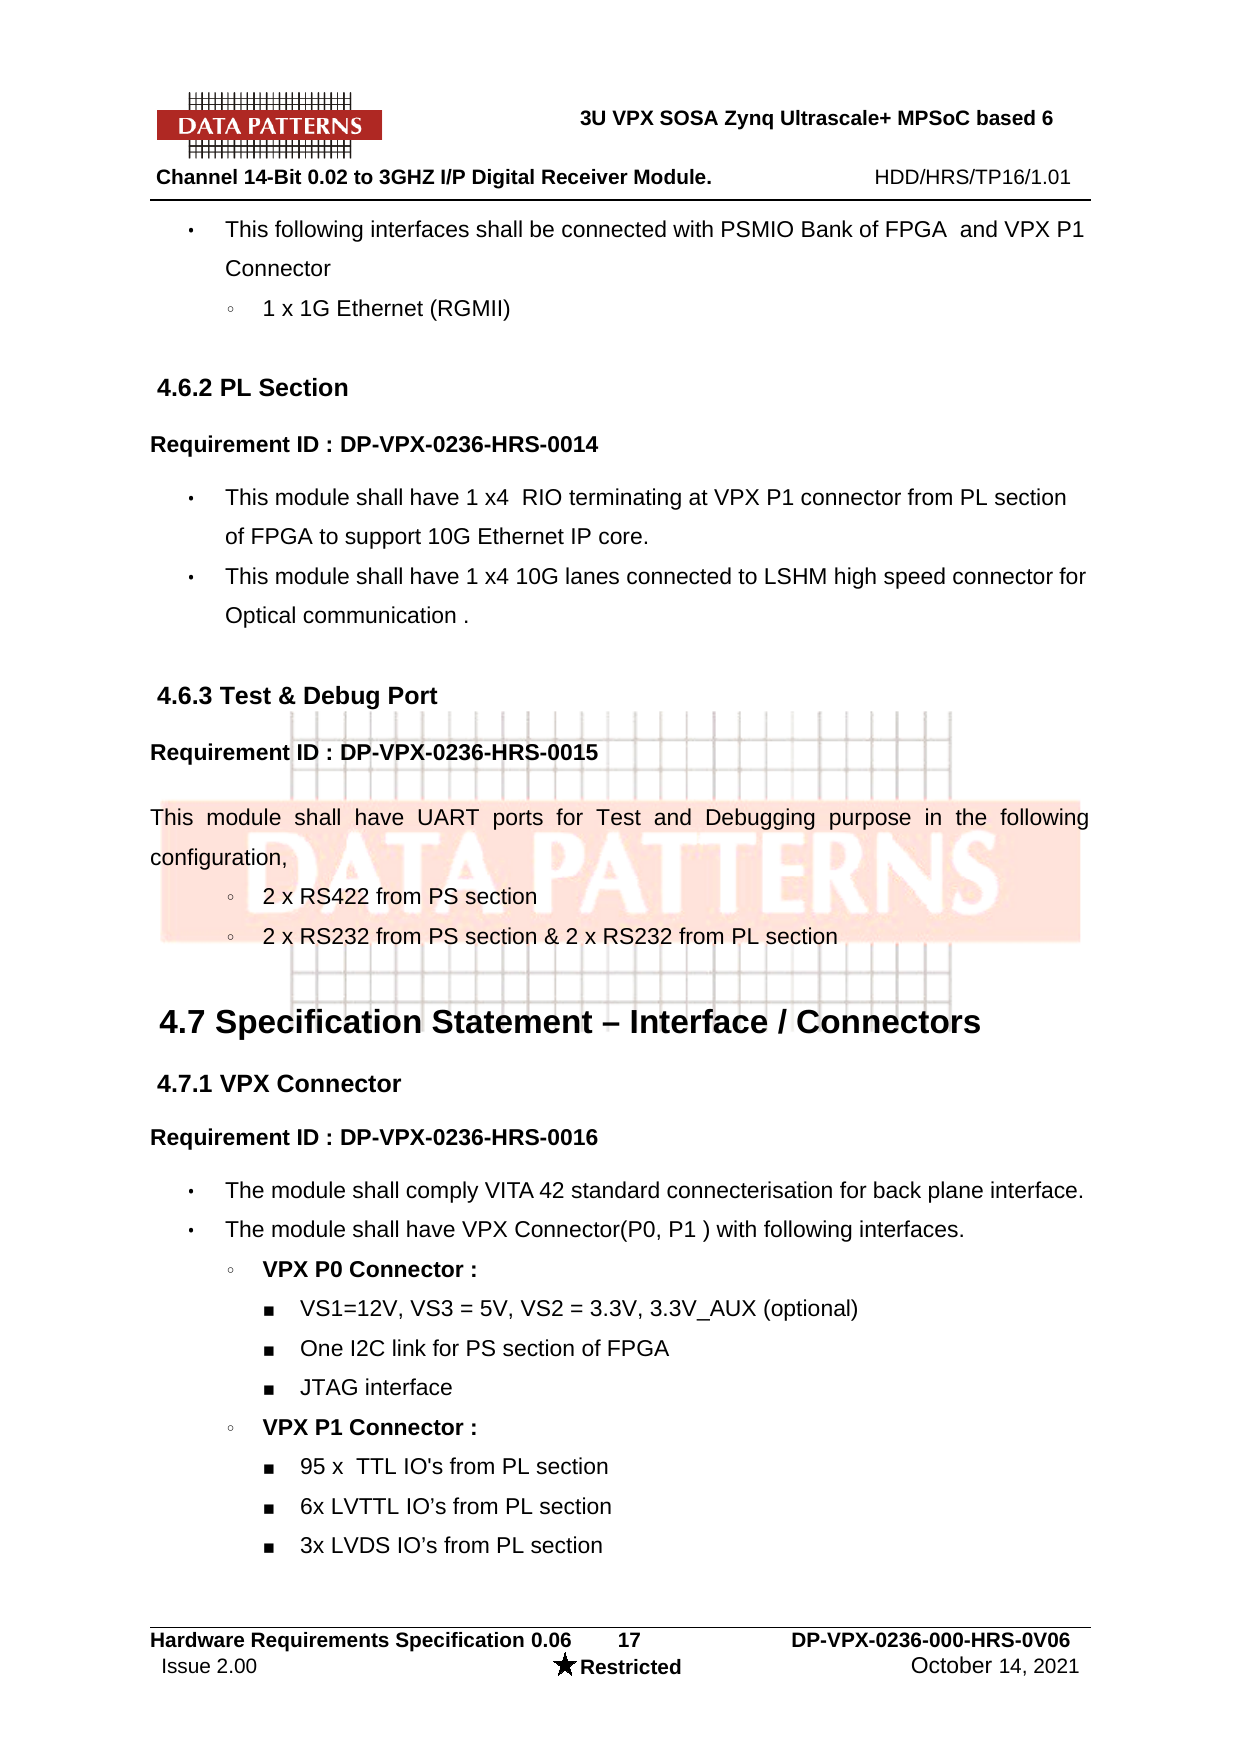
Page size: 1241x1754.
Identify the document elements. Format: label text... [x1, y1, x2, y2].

list 2 x RS232 from PS section & 2 x RS232 from PL section [225, 923, 1091, 949]
list 95 x TTL IO's from PL section [262, 1453, 1091, 1479]
text This module shall have UART ports for Test and Debugging purpose in the following configuration, [150, 804, 1091, 870]
list This module shall have 1 x4 RIO terminating at VPX P1 connector from PL section of FPGA to support 10G Ethernet IP core. [187, 484, 1091, 549]
list The module shall have VPX Connector(P0, P1 ) with following interfaces. [187, 1216, 1091, 1243]
list One I2C link for PS section of FPGA [262, 1335, 1091, 1361]
text Requirement ID : DP-VPX-0236-HRS-007 [150, 738, 1091, 765]
picture [220, 710, 1021, 738]
text Requirement ID : DP-VPX-0236-HRS-0016 [150, 1124, 1091, 1150]
subtitle PL Section [150, 373, 1091, 402]
list JTAG interface [262, 1374, 1091, 1401]
list VPX P0 Connector : [225, 1256, 1091, 1282]
picture [155, 85, 383, 165]
list 6x LVTTL IO’s from PL section [262, 1493, 1091, 1519]
list The module shall comply VITA 42 standard connecterisation for back plane interface. [187, 1177, 1091, 1203]
list 2 x RS422 from PS section [225, 883, 1091, 910]
list VPX P1 Connector : [225, 1414, 1091, 1440]
subtitle VPX Connector [150, 1069, 1091, 1098]
subtitle Test & Debug Port [150, 681, 1091, 710]
list 1 x 1G Ethernet (RGMII) [225, 294, 1091, 321]
list This module shall have 1 x4 10G lanes connected to LSHM high speed connector for Optical communication . [187, 563, 1091, 628]
subtitle Specification Statement – Interface / Connectors [150, 1002, 1091, 1040]
list VS1=12V, VS3 = 5V, VS2 = 3.3V, 3.3V_AUX (optional) [262, 1295, 1091, 1322]
text Requirement ID : DP-VPX-0236-HRS-0015 [150, 431, 1091, 457]
picture [220, 870, 1021, 1002]
list 3x LVDS IO’s from PL section [262, 1532, 1091, 1558]
picture [220, 765, 1021, 804]
list This following interfaces shall be connected with PSMIO Bank of FPGA and VPX P1 Connector [187, 216, 1091, 281]
